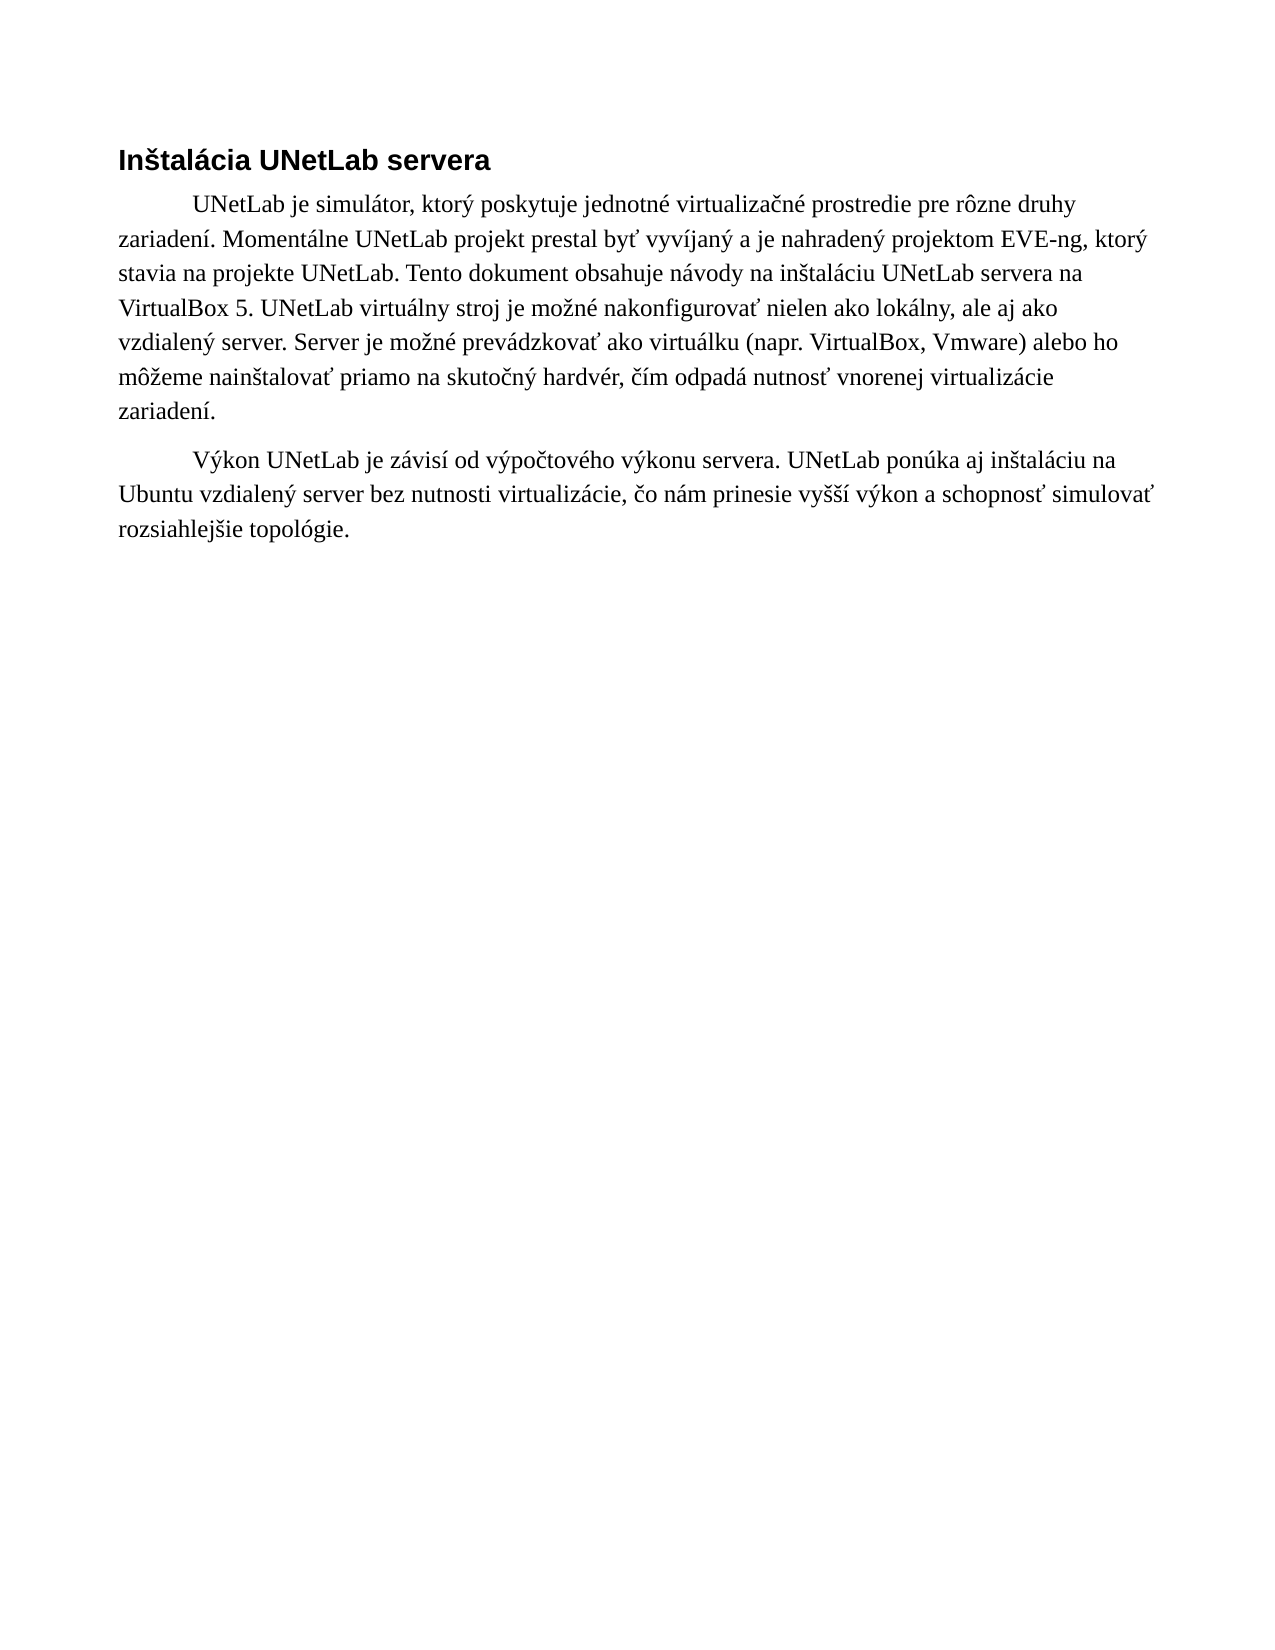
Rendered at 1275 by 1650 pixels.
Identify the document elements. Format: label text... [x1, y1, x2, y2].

subtitle Inštalácia UNetLab servera [118, 143, 1157, 177]
text Výkon UNetLab je závisí od výpočtového výkonu servera. UNetLab ponúka aj inštaláciu na Ubuntu vzdialený server bez nutnosti virtualizácie, čo nám prinesie vyšší výkon a schopnosť simulovať rozsiahlejšie topológie. [118, 445, 1157, 543]
text UNetLab je simulátor, ktorý poskytuje jednotné virtualizačné prostredie pre rôzne druhy zariadení. Momentálne UNetLab projekt prestal byť vyvíjaný a je nahradený projektom EVE-ng, ktorý stavia na projekte UNetLab. Tento dokument obsahuje návody na inštaláciu UNetLab servera na VirtualBox 5. UNetLab virtuálny stroj je možné nakonfigurovať nielen ako lokálny, ale aj ako vzdialený server. Server je možné prevádzkovať ako virtuálku (napr. VirtualBox, Vmware) alebo ho môžeme nainštalovať priamo na skutočný hardvér, čím odpadá nutnosť vnorenej virtualizácie zariadení. [118, 189, 1157, 425]
